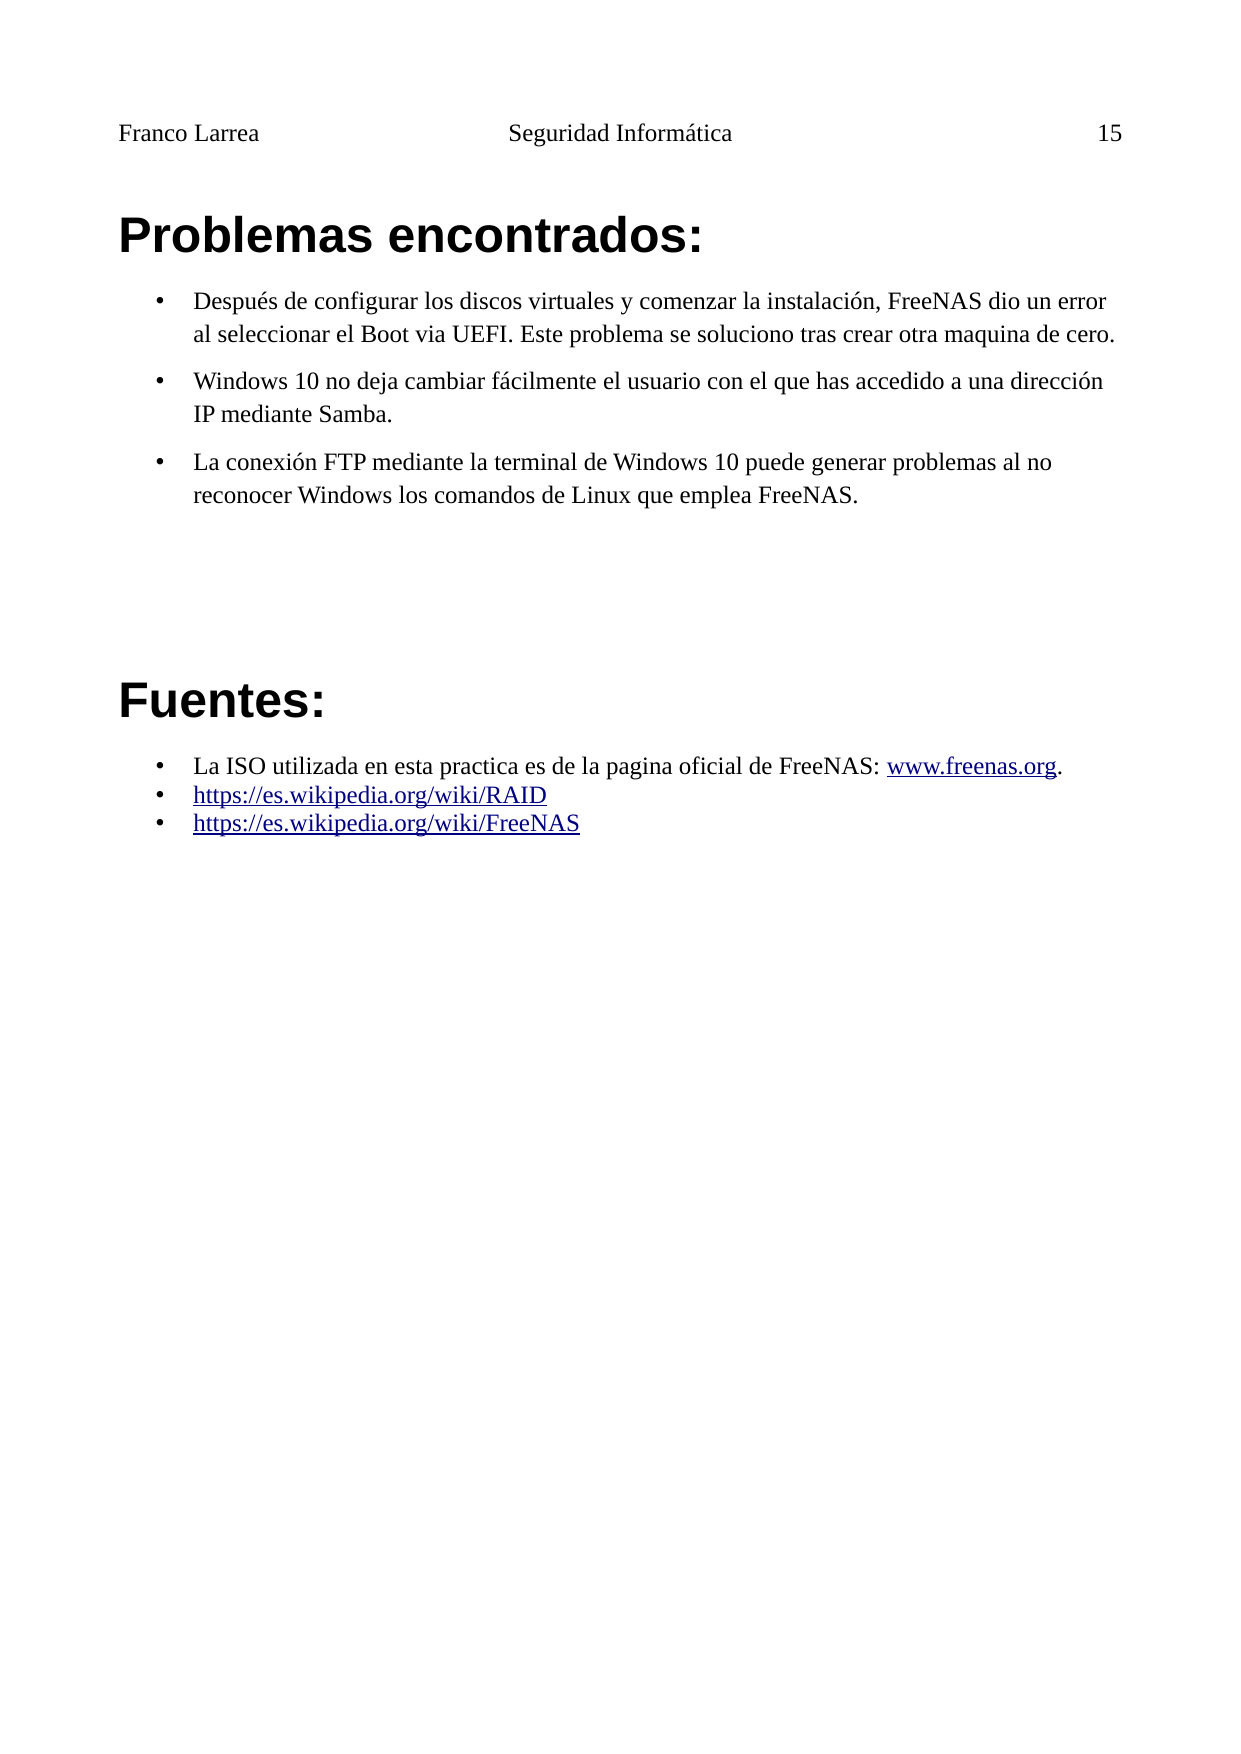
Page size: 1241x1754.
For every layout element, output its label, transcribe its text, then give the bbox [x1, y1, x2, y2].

list https://es.wikipedia.org/wiki/RAID [156, 780, 1122, 808]
list La ISO utilizada en esta practica es de la pagina oficial de FreeNAS: www.freenas.org. [156, 751, 1122, 780]
list Después de configurar los discos virtuales y comenzar la instalación, FreeNAS dio un error al seleccionar el Boot via UEFI. Este problema se soluciono tras crear otra maquina de cero. [156, 286, 1122, 347]
text Fuentes: [118, 670, 1122, 728]
list https://es.wikipedia.org/wiki/FreeNAS [156, 808, 1122, 837]
text Problemas encontrados: [118, 205, 1122, 263]
list Windows 10 no deja cambiar fácilmente el usuario con el que has accedido a una dirección IP mediante Samba. [156, 366, 1122, 428]
list La conexión FTP mediante la terminal de Windows 10 puede generar problemas al no reconocer Windows los comandos de Linux que emplea FreeNAS. [156, 447, 1122, 509]
